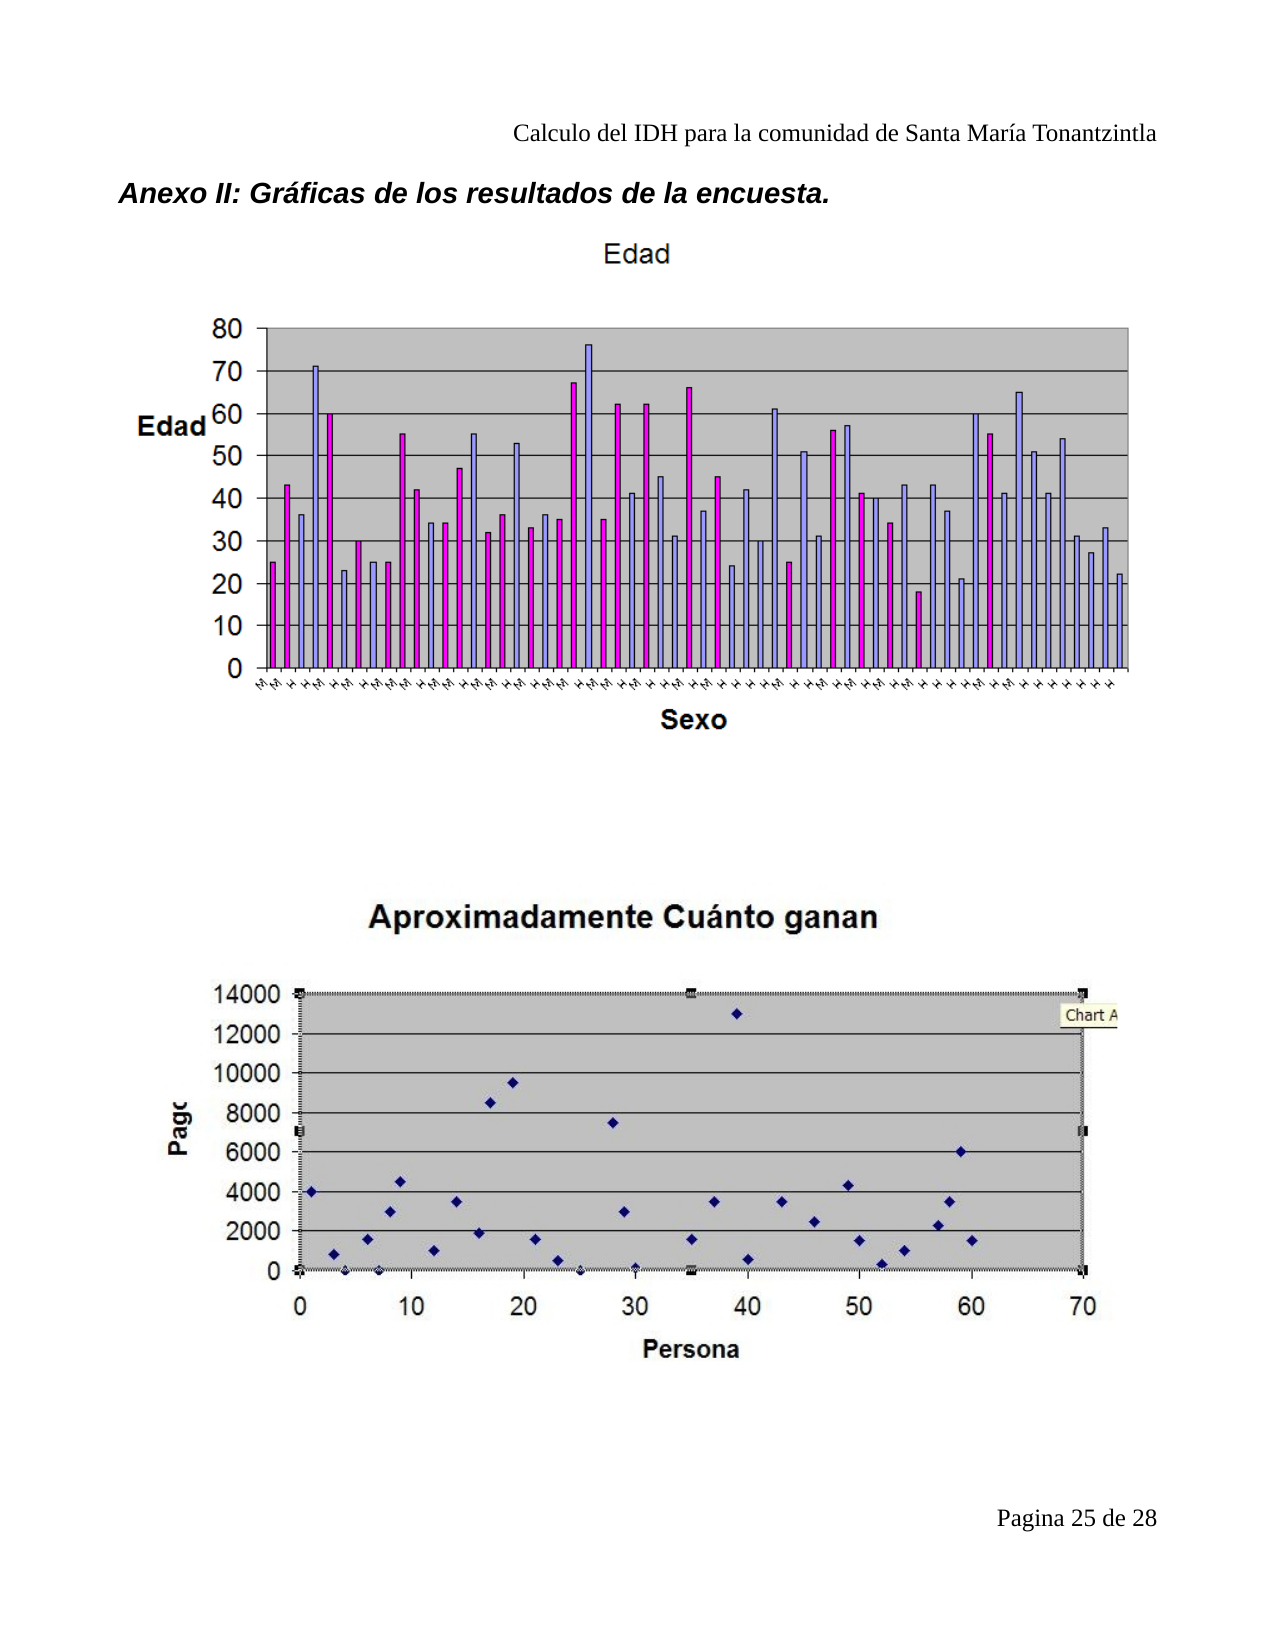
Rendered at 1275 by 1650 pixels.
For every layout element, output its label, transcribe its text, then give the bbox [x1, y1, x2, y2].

subtitle Anexo II: Gráficas de los resultados de la encuesta. [118, 176, 1157, 210]
picture [157, 883, 1118, 1373]
picture [132, 222, 1143, 740]
